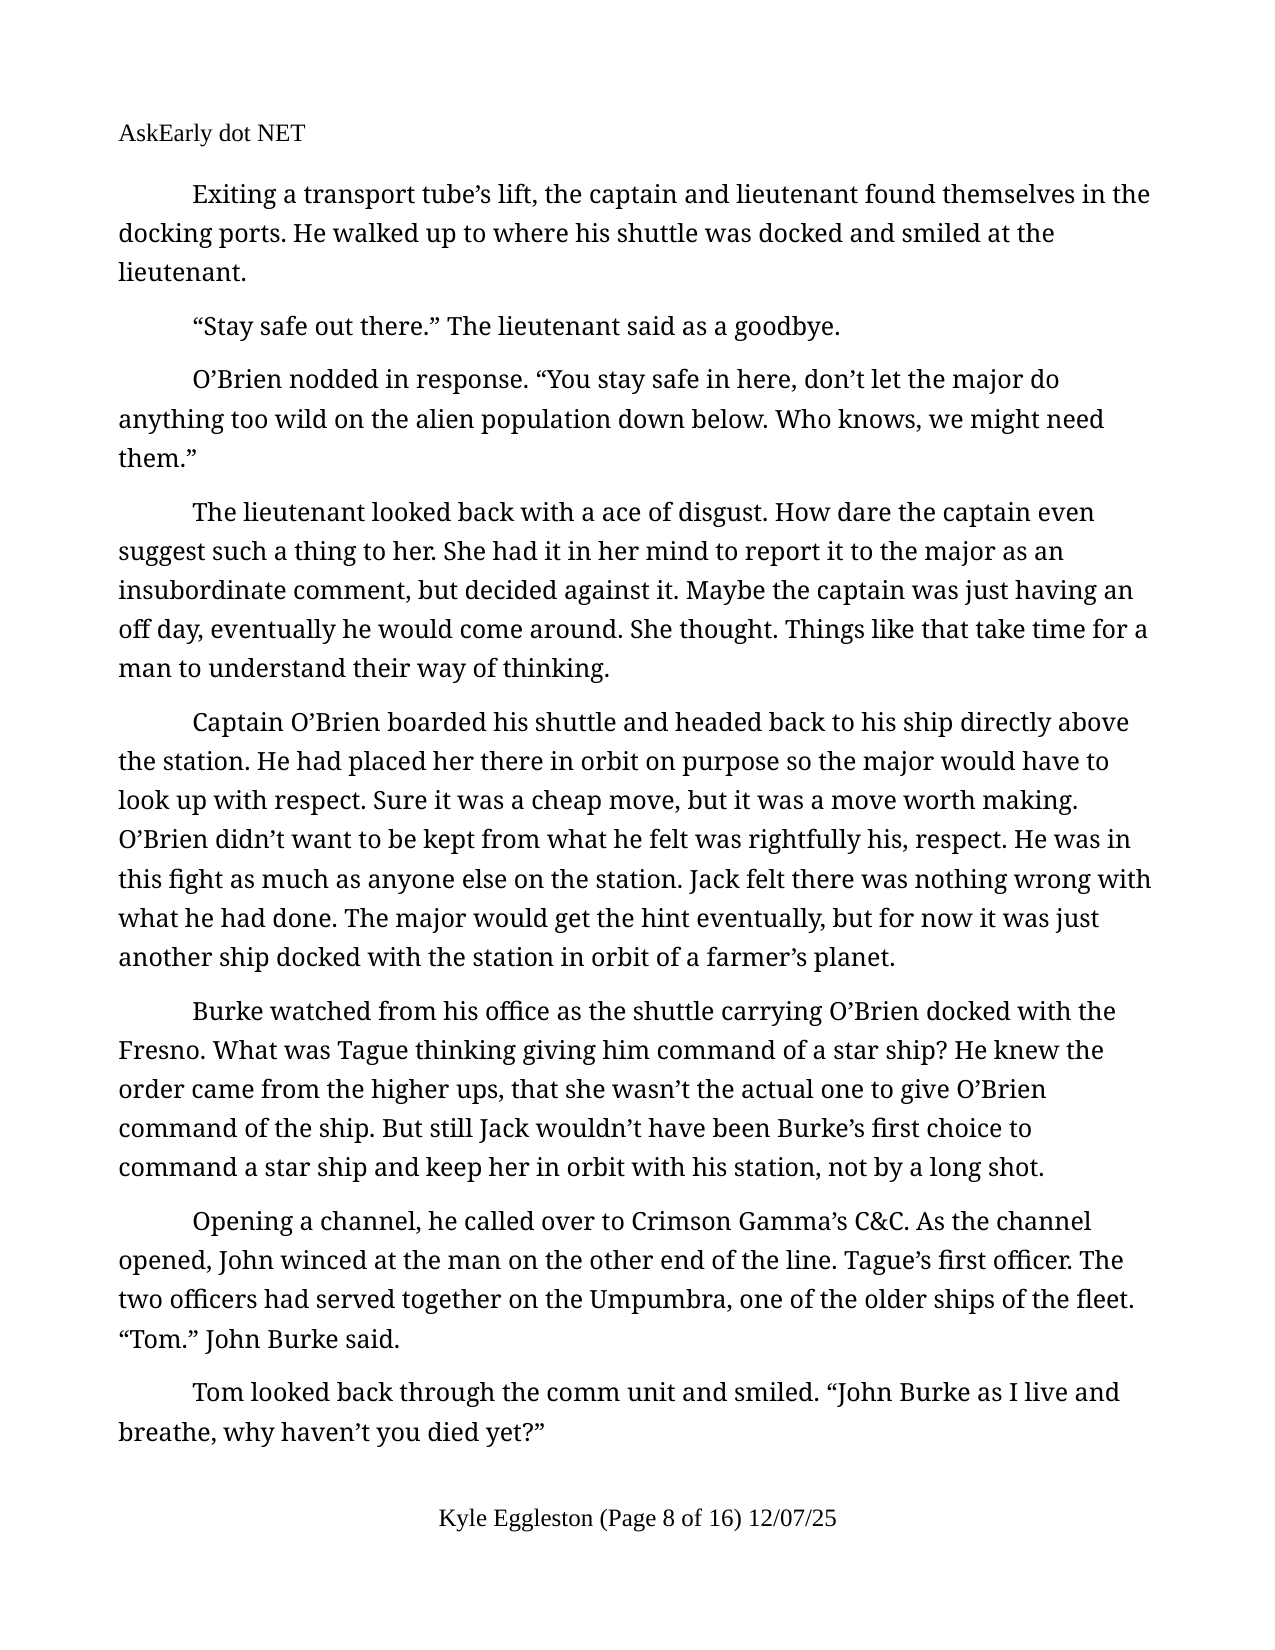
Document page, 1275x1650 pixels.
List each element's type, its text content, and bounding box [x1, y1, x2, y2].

text Burke watched from his office as the shuttle carrying O’Brien docked with the Fresno. What was Tague thinking giving him command of a star ship? He knew the order came from the higher ups, that she wasn’t the actual one to give O’Brien command of the ship. But still Jack wouldn’t have been Burke’s first choice to command a star ship and keep her in orbit with his station, not by a long shot. [118, 993, 1157, 1184]
text Exiting a transport tube’s lift, the captain and lieutenant found themselves in the docking ports. He walked up to where his shuttle was docked and smiled at the lieutenant. [118, 176, 1157, 289]
text O’Brien nodded in response. “You stay safe in here, don’t let the major do anything too wild on the alien population down below. Who knows, we might need them.” [118, 362, 1157, 474]
text Opening a channel, he called over to Crimson Gamma’s C&C. As the channel opened, John winced at the man on the other end of the line. Tague’s first officer. The two officers had served together on the Umpumbra, one of the older ships of the fleet. “Tom.” John Burke said. [118, 1204, 1157, 1355]
text “Stay safe out there.” The lieutenant said as a goodbye. [118, 308, 1157, 342]
text Captain O’Brien boarded his shuttle and headed back to his ship directly above the station. He had placed her there in orbit on purpose so the major would have to look up with respect. Sure it was a cheap move, but it was a move worth making. O’Brien didn’t want to be kept from what he felt was rightfully his, respect. He was in this fight as much as anyone else on the station. Jack felt there was nothing wrong with what he had done. The major would get the hint eventually, but for now it was just another ship docked with the station in orbit of a farmer’s planet. [118, 705, 1157, 974]
text The lieutenant looked back with a ace of disgust. How dare the captain even suggest such a thing to her. She had it in her mind to report it to the major as an insubordinate comment, but decided against it. Maybe the captain was just having an off day, eventually he would come around. She thought. Things like that take time for a man to understand their way of thinking. [118, 494, 1157, 685]
text Tom looked back through the comm unit and smiled. “John Burke as I live and breathe, why haven’t you died yet?” [118, 1375, 1157, 1448]
